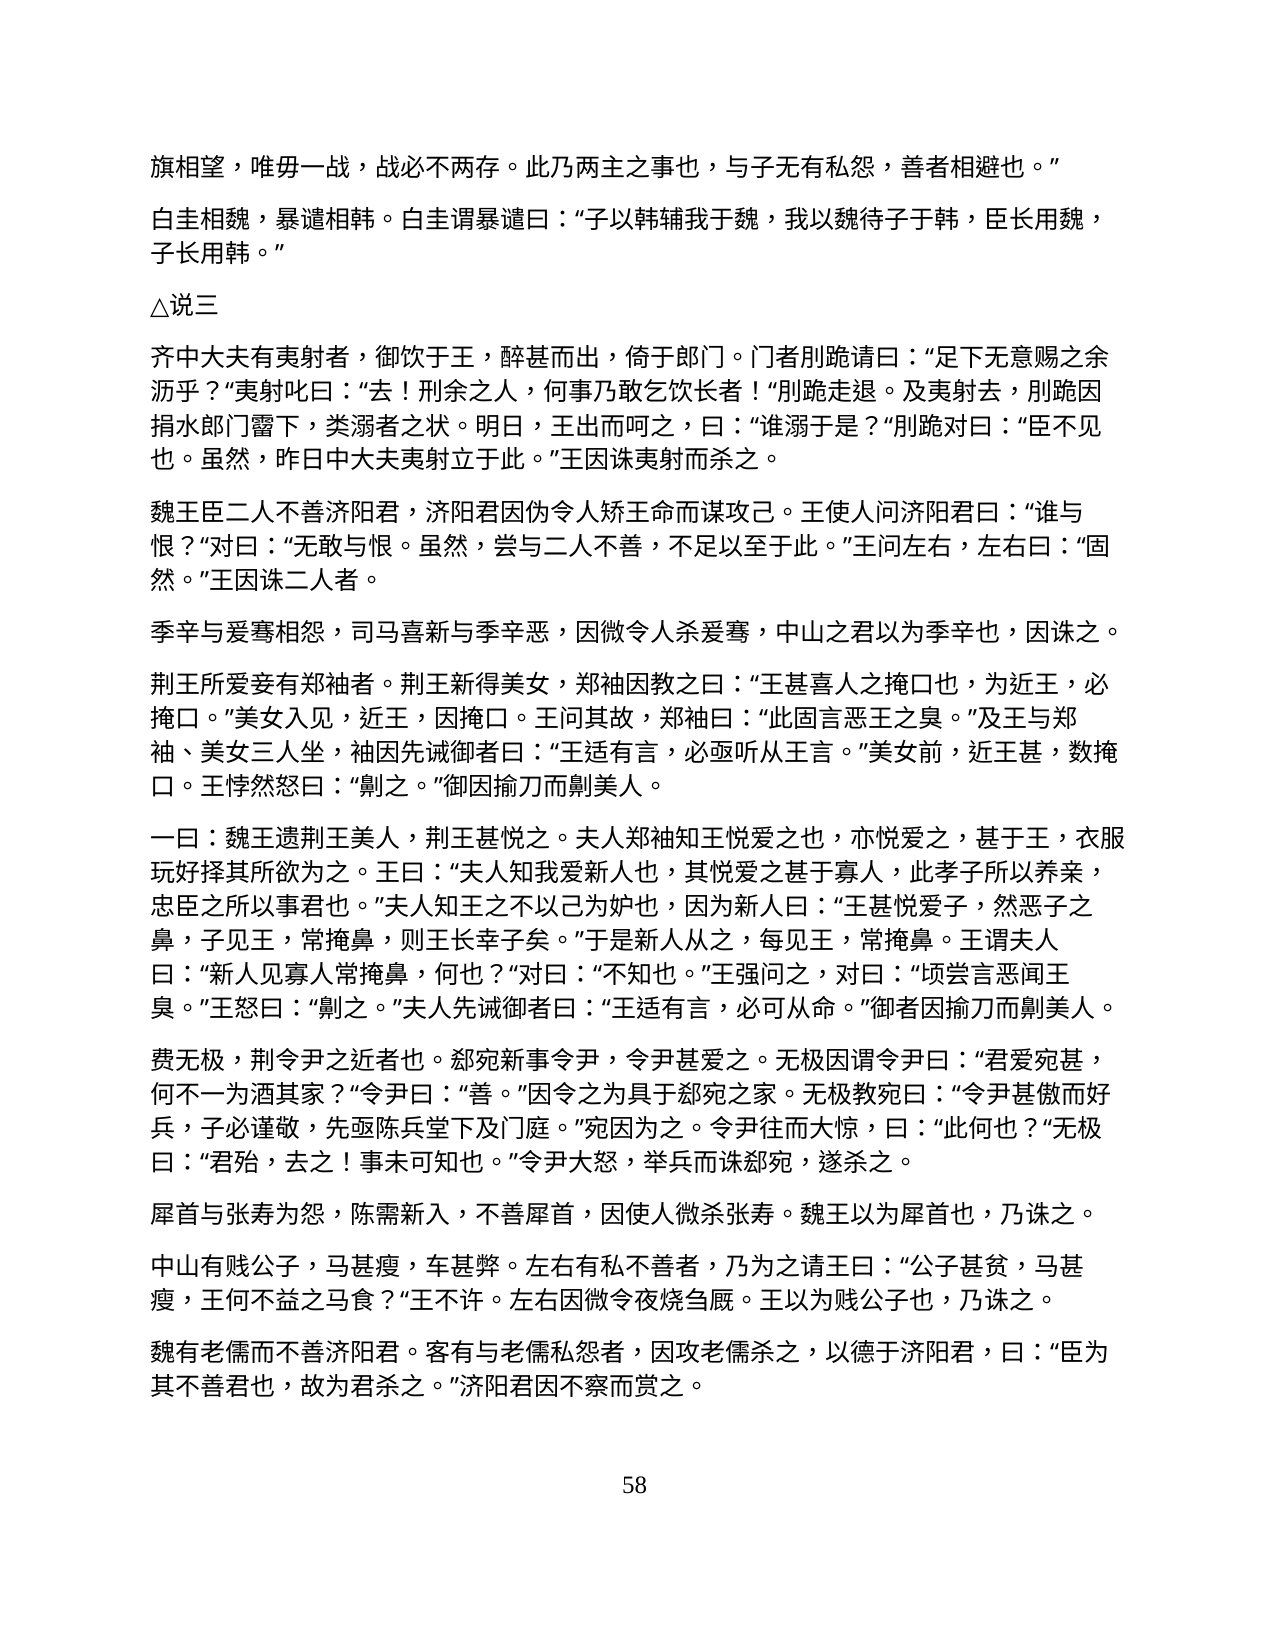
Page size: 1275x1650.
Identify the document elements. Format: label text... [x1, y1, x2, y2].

text 中山有贱公子，马甚瘦，车甚弊。左右有私不善者，乃为之请王曰：“公子甚贫，马甚瘦，王何不益之马食？“王不许。左右因微令夜烧刍厩。王以为贱公子也，乃诛之。 [150, 1249, 1125, 1317]
text 魏王臣二人不善济阳君，济阳君因伪令人矫王命而谋攻己。王使人问济阳君曰：“谁与恨？“对曰：“无敢与恨。虽然，尝与二人不善，不足以至于此。”王问左右，左右曰：“固然。”王因诛二人者。 [150, 494, 1125, 596]
text 费无极，荆令尹之近者也。郄宛新事令尹，令尹甚爱之。无极因谓令尹曰：“君爱宛甚，何不一为酒其家？“令尹曰：“善。”因令之为具于郄宛之家。无极教宛曰：“令尹甚傲而好兵，子必谨敬，先亟陈兵堂下及门庭。”宛因为之。令尹往而大惊，曰：“此何也？“无极曰：“君殆，去之！事未可知也。”令尹大怒，举兵而诛郄宛，遂杀之。 [150, 1043, 1125, 1179]
text 荆王所爱妾有郑袖者。荆王新得美女，郑袖因教之曰：“王甚喜人之掩口也，为近王，必掩口。”美女入见，近王，因掩口。王问其故，郑袖曰：“此固言恶王之臭。”及王与郑袖、美女三人坐，袖因先诫御者曰：“王适有言，必亟听从王言。”美女前，近王甚，数掩口。王悖然怒曰：“劓之。”御因揄刀而劓美人。 [150, 666, 1125, 802]
text 齐中大夫有夷射者，御饮于王，醉甚而出，倚于郎门。门者刖跪请曰：“足下无意赐之余沥乎？“夷射叱曰：“去！刑余之人，何事乃敢乞饮长者！“刖跪走退。及夷射去，刖跪因捐水郎门霤下，类溺者之状。明日，王出而呵之，曰：“谁溺于是？“刖跪对曰：“臣不见也。虽然，昨日中大夫夷射立于此。”王因诛夷射而杀之。 [150, 340, 1125, 476]
text 旗相望，唯毋一战，战必不两存。此乃两主之事也，与子无有私怨，善者相避也。” [150, 150, 1125, 184]
text 一曰：魏王遗荆王美人，荆王甚悦之。夫人郑袖知王悦爱之也，亦悦爱之，甚于王，衣服玩好择其所欲为之。王曰：“夫人知我爱新人也，其悦爱之甚于寡人，此孝子所以养亲，忠臣之所以事君也。”夫人知王之不以己为妒也，因为新人曰：“王甚悦爱子，然恶子之鼻，子见王，常掩鼻，则王长幸子矣。”于是新人从之，每见王，常掩鼻。王谓夫人曰：“新人见寡人常掩鼻，何也？“对曰：“不知也。”王强问之，对曰：“顷尝言恶闻王臭。”王怒曰：“劓之。”夫人先诫御者曰：“王适有言，必可从命。”御者因揄刀而劓美人。 [150, 820, 1125, 1025]
text 季辛与爰骞相怨，司马喜新与季辛恶，因微令人杀爰骞，中山之君以为季辛也，因诛之。 [150, 614, 1125, 648]
text 犀首与张寿为怨，陈需新入，不善犀首，因使人微杀张寿。魏王以为犀首也，乃诛之。 [150, 1197, 1125, 1231]
text △说三 [150, 288, 1125, 322]
text 魏有老儒而不善济阳君。客有与老儒私怨者，因攻老儒杀之，以德于济阳君，曰：“臣为其不善君也，故为君杀之。”济阳君因不察而赏之。 [150, 1335, 1125, 1403]
text 白圭相魏，暴谴相韩。白圭谓暴谴曰：“子以韩辅我于魏，我以魏待子于韩，臣长用魏，子长用韩。” [150, 202, 1125, 270]
